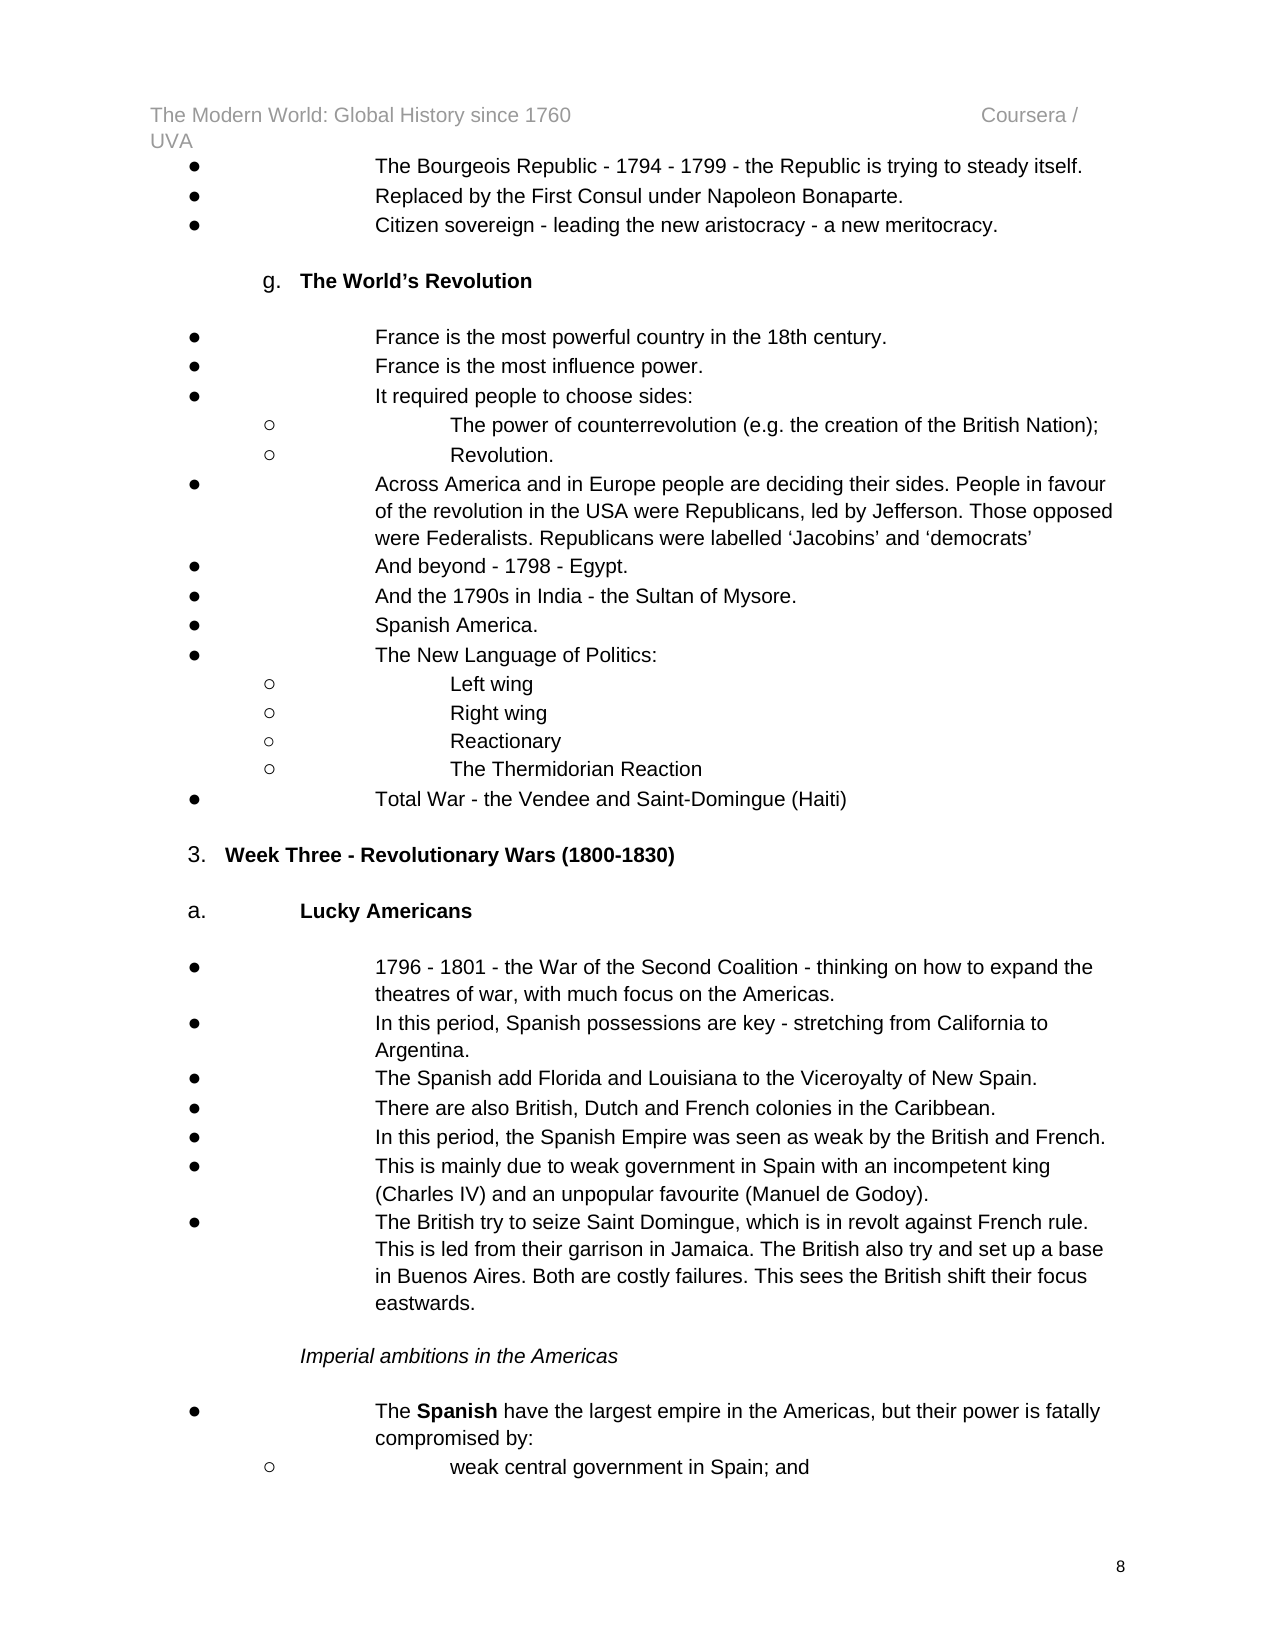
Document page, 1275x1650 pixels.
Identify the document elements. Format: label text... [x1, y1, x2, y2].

list The Thermidorian Reaction [262, 756, 1125, 782]
list It required people to choose sides: [187, 383, 1125, 408]
list And the 1790s in India - the Sultan of Mysore. [187, 582, 1125, 608]
list The Spanish have the largest empire in the Americas, but their power is fatally compromised by: [187, 1398, 1125, 1450]
list Replaced by the First Consul under Napoleon Bonaparte. [187, 182, 1125, 208]
list This is mainly due to weak government in Spain with an incompetent king (Charles IV) and an unpopular favourite (Manuel de Godoy). [187, 1153, 1125, 1205]
list And beyond - 1798 - Egypt. [187, 553, 1125, 579]
list Citizen sovereign - leading the new aristocracy - a new meritocracy. [187, 212, 1125, 237]
list Week Three - Revolutionary Wars (1800-1830) [187, 841, 1125, 867]
list The World’s Revolution [262, 268, 1125, 293]
list Right wing [262, 700, 1125, 726]
text Imperial ambitions in the Americas [150, 1344, 1125, 1368]
list 1796 - 1801 - the War of the Second Coalition - thinking on how to expand the theatres of war, with much focus on the Americas. [187, 953, 1125, 1006]
list In this period, the Spanish Empire was seen as weak by the British and French. [187, 1124, 1125, 1149]
list Total War - the Vendee and Saint-Domingue (Haiti) [187, 785, 1125, 811]
list Reactionary [262, 729, 1125, 753]
list Lucky Americans [187, 897, 1125, 923]
list Across America and in Europe people are deciding their sides. People in favour of the revolution in the USA were Republicans, led by Jefferson. Those opposed were Federalists. Republicans were labelled ‘Jacobins’ and ‘democrats’ [187, 471, 1125, 550]
list The power of counterrevolution (e.g. the creation of the British Nation); [262, 412, 1125, 438]
list France is the most powerful country in the 18th century. [187, 324, 1125, 349]
list France is the most influence power. [187, 353, 1125, 379]
list The Spanish add Florida and Louisiana to the Viceroyalty of New Spain. [187, 1065, 1125, 1091]
list Revolution. [262, 441, 1125, 467]
list In this period, Spanish possessions are key - stretching from California to Argentina. [187, 1009, 1125, 1062]
list The British try to seize Saint Domingue, which is in revolt against French rule. This is led from their garrison in Jamaica. The British also try and set up a base in Buenos Aires. Both are costly failures. This sees the British shift their focus eastwards. [187, 1209, 1125, 1314]
list weak central government in Spain; and [262, 1454, 1125, 1479]
list Spanish America. [187, 612, 1125, 637]
list There are also British, Dutch and French colonies in the Caribbean. [187, 1094, 1125, 1120]
list The New Language of Politics: [187, 641, 1125, 667]
list The Bourgeois Republic - 1794 - 1799 - the Republic is trying to steady itself. [187, 153, 1125, 179]
list Left wing [262, 671, 1125, 696]
